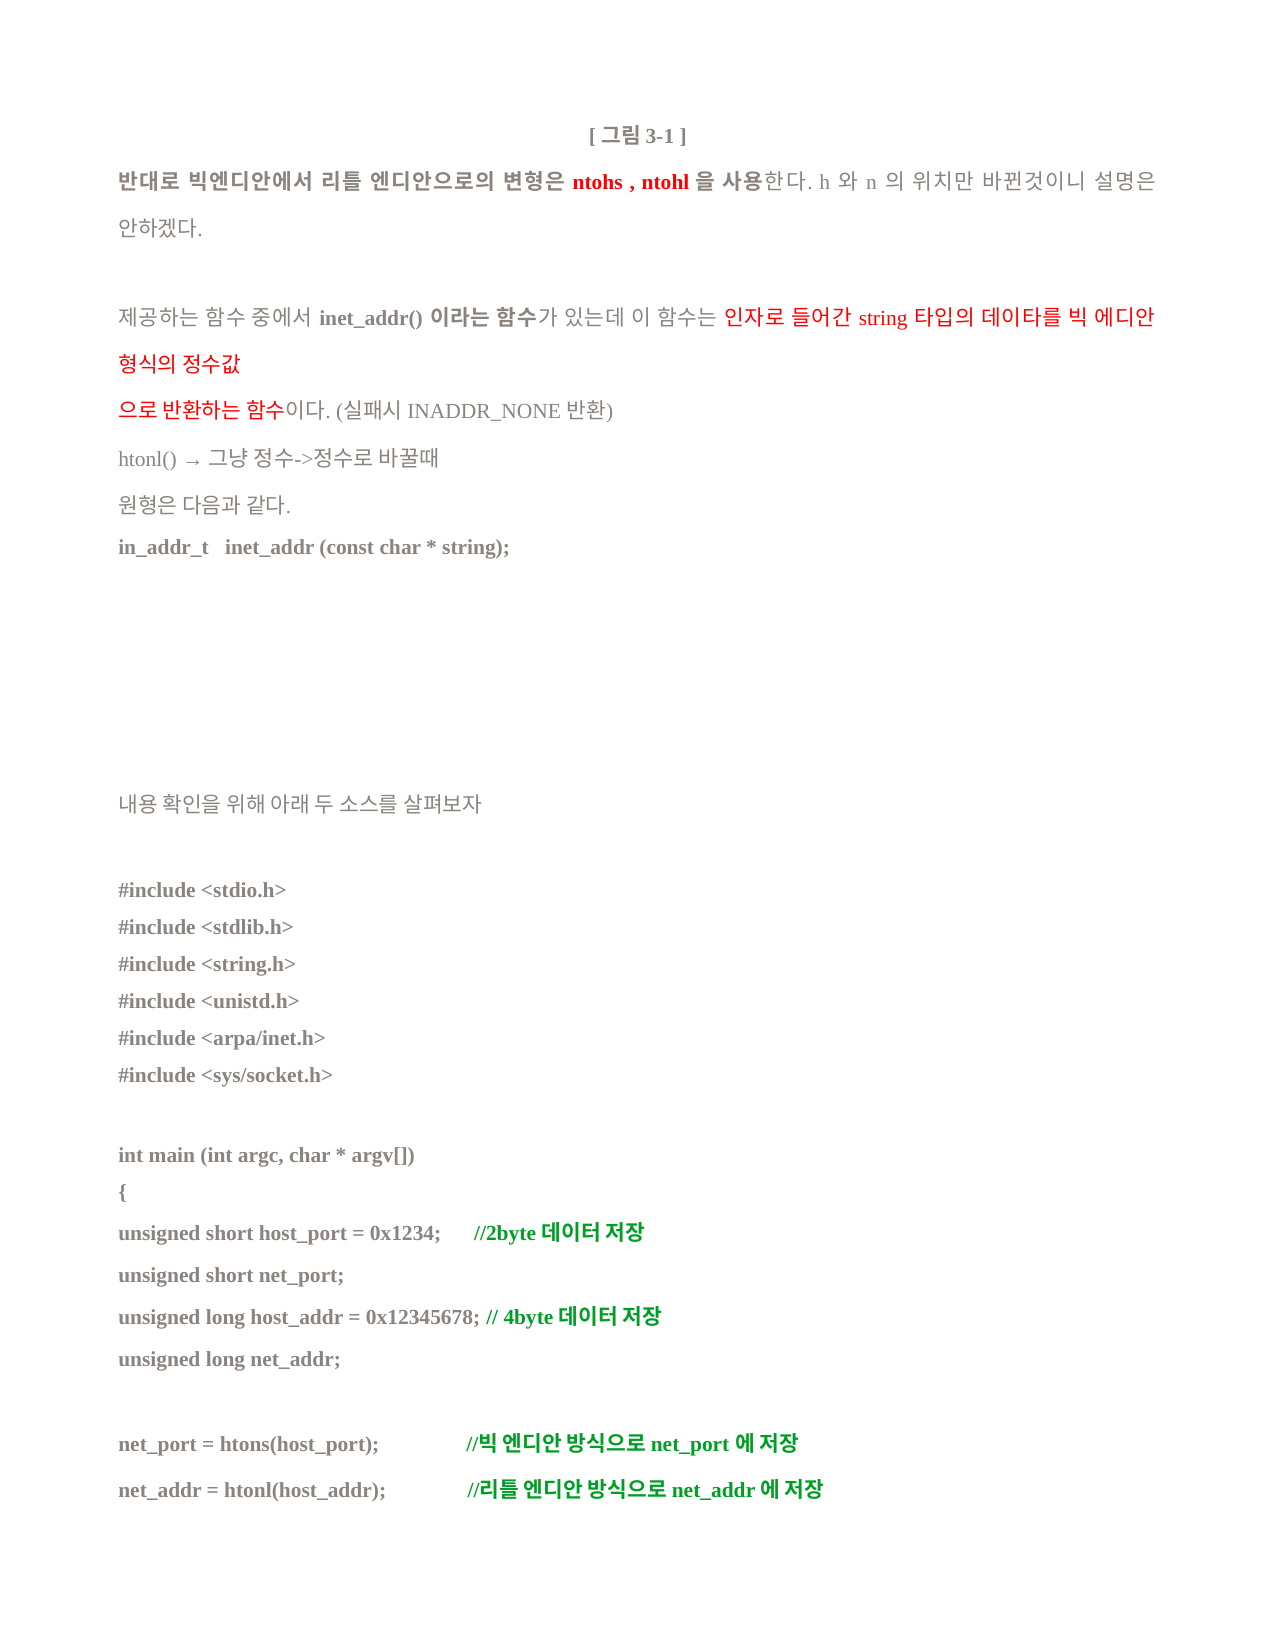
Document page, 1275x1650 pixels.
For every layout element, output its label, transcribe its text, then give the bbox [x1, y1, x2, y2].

text { [118, 1179, 1157, 1204]
text in_addr_t inet_addr (const char * string); [118, 535, 1157, 559]
text #include <stdlib.h> [118, 914, 1157, 939]
text [ 그림 3-1 ] [118, 118, 1157, 149]
text #include <arpa/inet.h> [118, 1025, 1157, 1049]
text unsigned long host_addr = 0x12345678; // 4byte 데이터 저장 [118, 1299, 1157, 1331]
text htonl() → 그냥 정수->정수로 바꿀때 [118, 441, 1157, 472]
text net_addr = htonl(host_addr); //리틀 엔디안 방식으로 net_addr 에 저장 [118, 1473, 1157, 1504]
text 반대로 빅엔디안에서 리틀 엔디안으로의 변형은 ntohs , ntohl 을 사용한다. h 와 n 의 위치만 바뀐것이니 설명은 안하겠다. [118, 165, 1157, 242]
text ​내용 확인을 위해 아래 두 소스를 살펴보자 [118, 787, 1157, 818]
text #include <stdio.h> [118, 877, 1157, 902]
text net_port = htons(host_port); //빅 엔디안 방식으로 net_port 에 저장 [118, 1426, 1157, 1457]
text 제공하는 함수 중에서 inet_addr() 이라는 함수가 있는데 이 함수는 인자로 들어간 string 타입의 데이타를 빅 에디안 형식의 정수값 [118, 301, 1157, 378]
text #include <unistd.h> [118, 988, 1157, 1013]
text unsigned short net_port; [118, 1262, 1157, 1287]
text unsigned long net_addr; [118, 1346, 1157, 1371]
text unsigned short host_port = 0x1234; //2byte 데이터 저장 [118, 1216, 1157, 1247]
text 원형은 다음과 같다. [118, 488, 1157, 519]
text #include <string.h> [118, 951, 1157, 976]
text 으로 반환하는 함수이다. (실패시 INADDR_NONE 반환) [118, 394, 1157, 425]
text int main (int argc, char * argv[]) [118, 1142, 1157, 1167]
text #include <sys/socket.h> [118, 1062, 1157, 1087]
